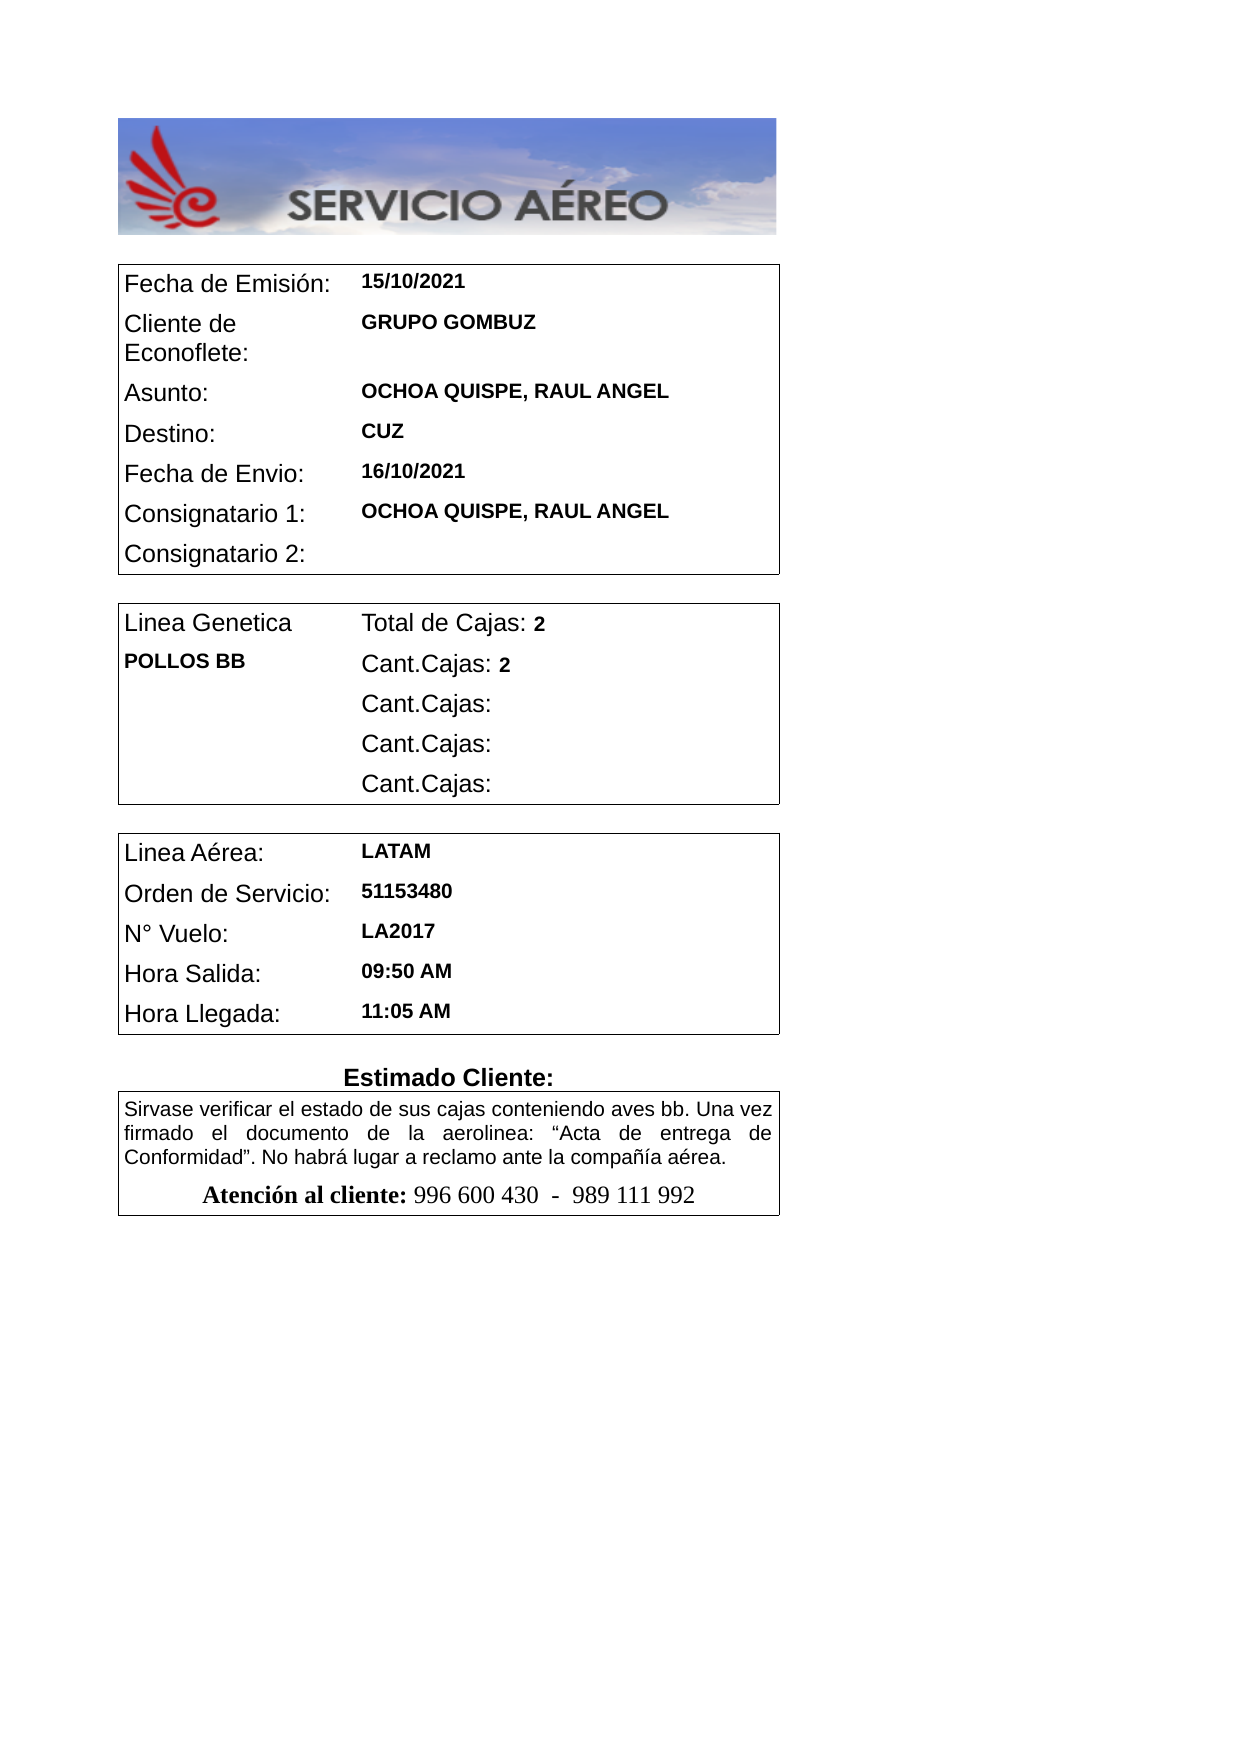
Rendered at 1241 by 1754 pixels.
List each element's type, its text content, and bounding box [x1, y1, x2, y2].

table_cell Asunto: [119, 373, 356, 413]
table_cell Cant.Cajas: [356, 683, 779, 723]
table_header Fecha de Emisión: [119, 265, 356, 304]
table_cell 51153480 [356, 873, 779, 913]
table_cell LA2017 [356, 913, 779, 953]
table_cell [119, 764, 356, 804]
table_cell Cant.Cajas: [356, 723, 779, 763]
table_cell Consignatario 1: [119, 493, 356, 533]
table_cell Orden de Servicio: [119, 873, 356, 913]
table_cell Cliente de Econoflete: [119, 304, 356, 373]
table_cell [119, 683, 356, 723]
table_cell GRUPO GOMBUZ [356, 304, 779, 373]
table_cell Linea Genetica [119, 604, 356, 643]
table_cell 16/10/2021 [356, 453, 779, 493]
table_cell [356, 534, 779, 574]
table_cell Linea Aérea: [119, 834, 356, 873]
table_header 15/10/2021 [356, 265, 779, 304]
table_cell Consignatario 2: [119, 534, 356, 574]
table_cell Destino: [119, 413, 356, 453]
table_cell Sirvase verificar el estado de sus cajas conteniendo aves bb. Una vez firmado el documento de la aerolinea: “Acta de entrega de Conformidad”. No habrá lugar a reclamo ante la compañía aérea. [119, 1092, 779, 1175]
table_cell Cant.Cajas: [356, 764, 779, 804]
table_cell OCHOA QUISPE, RAUL ANGEL [356, 373, 779, 413]
table_cell LATAM [356, 834, 779, 873]
table_cell 09:50 AM [356, 953, 779, 993]
table_cell [118, 575, 356, 603]
picture [118, 118, 777, 235]
table_cell 11:05 AM [356, 994, 779, 1034]
table_cell Total de Cajas: 2 [356, 604, 779, 643]
table_cell Hora Llegada: [119, 994, 356, 1034]
table_cell Estimado Cliente: [118, 1035, 779, 1091]
table_cell POLLOS BB [119, 643, 356, 683]
table_cell [119, 723, 356, 763]
table_cell [356, 575, 779, 603]
table_cell Fecha de Envio: [119, 453, 356, 493]
table_cell Cant.Cajas: 2 [356, 643, 779, 683]
table_cell CUZ [356, 413, 779, 453]
table_cell [118, 805, 356, 833]
table_cell N° Vuelo: [119, 913, 356, 953]
table_cell OCHOA QUISPE, RAUL ANGEL [356, 493, 779, 533]
table_cell [356, 805, 779, 833]
table_cell Hora Salida: [119, 953, 356, 993]
table_cell Atención al cliente: 996 600 430 - 989 111 992 [119, 1175, 779, 1215]
